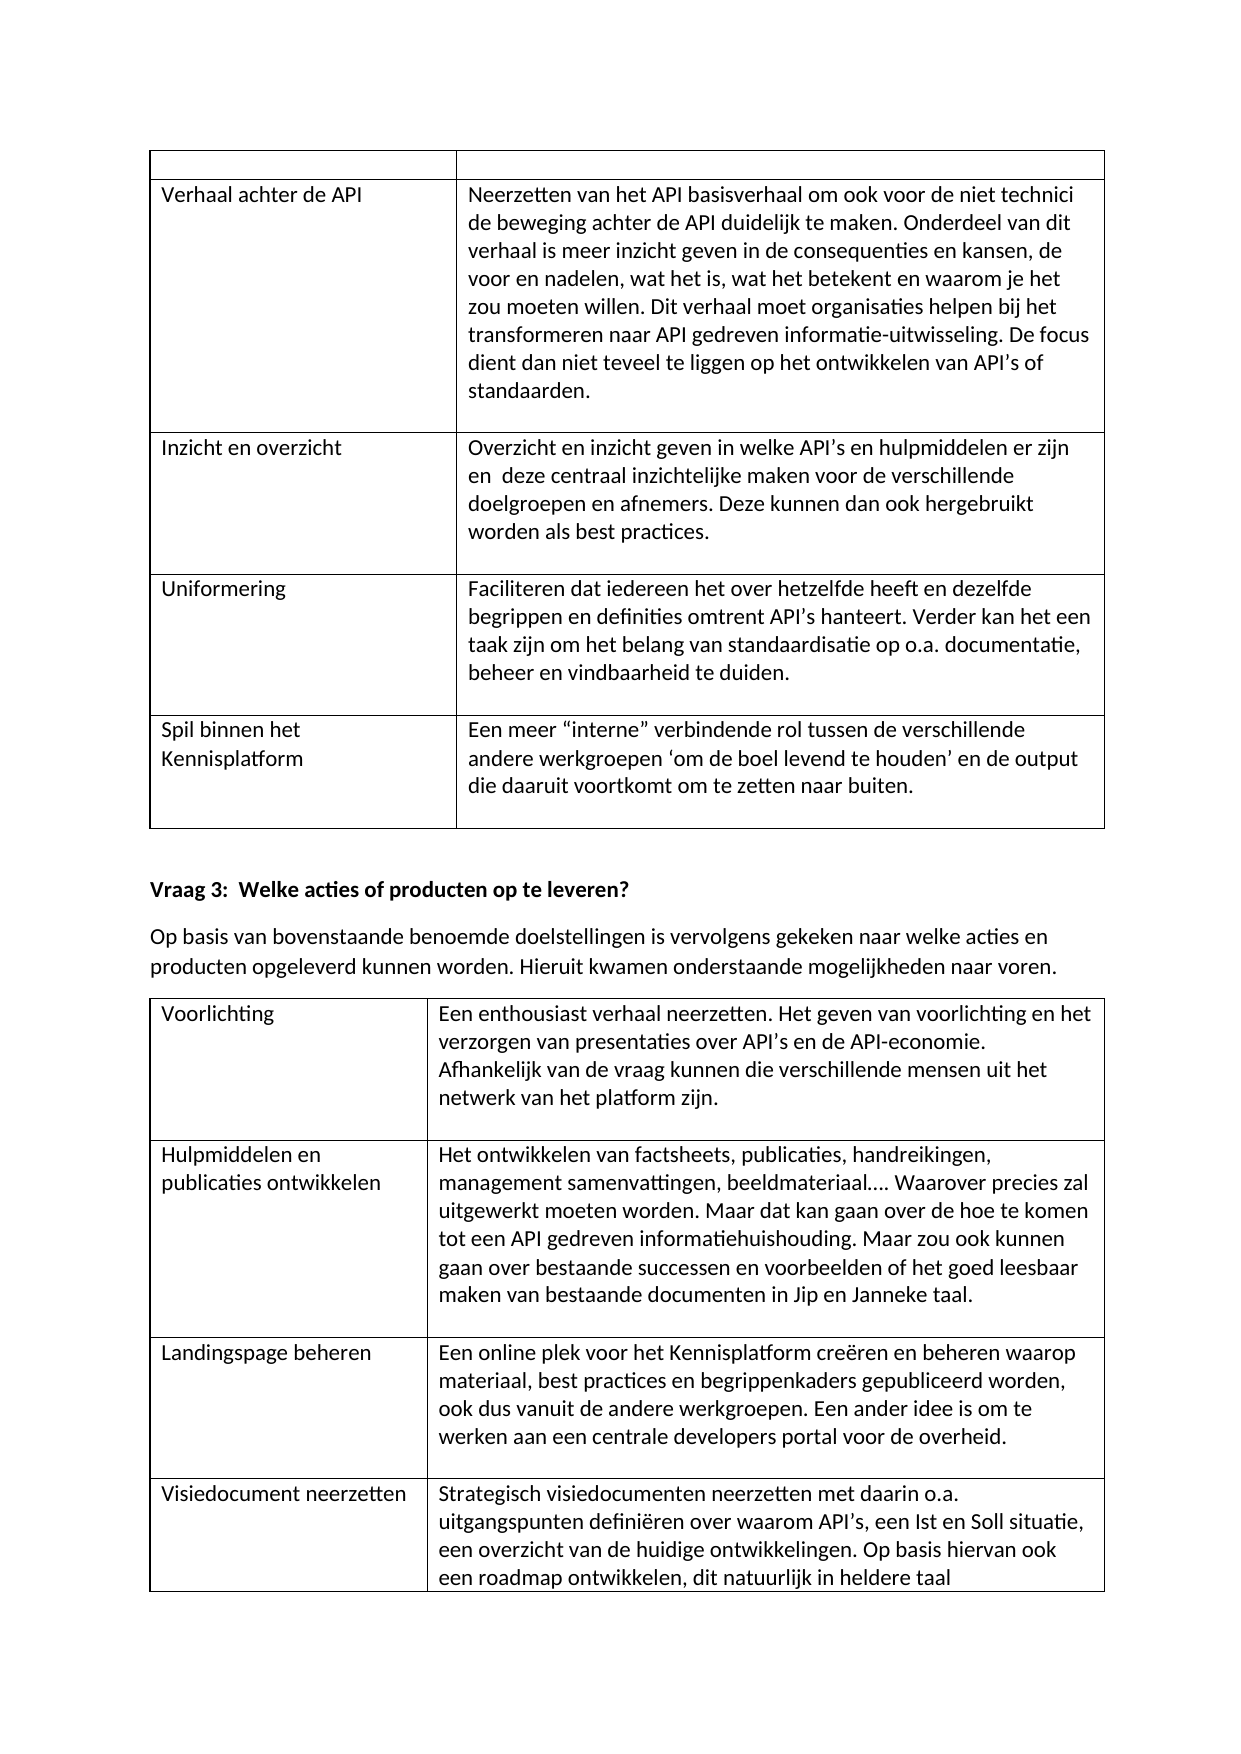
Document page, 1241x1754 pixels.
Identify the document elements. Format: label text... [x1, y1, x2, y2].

table_header Een enthousiast verhaal neerzetten. Het geven van voorlichting en het verzorgen van presentaties over API’s en de API-economie. Afhankelijk van de vraag kunnen die verschillende mensen uit het netwerk van het platform zijn. [428, 999, 1104, 1139]
table_cell [151, 151, 456, 179]
table_cell Verhaal achter de API [151, 180, 456, 432]
table_cell Landingspage beheren [151, 1338, 427, 1478]
text Vraag 3: Welke acties of producten op te leveren? [150, 875, 1090, 903]
table_cell Overzicht en inzicht geven in welke API’s en hulpmiddelen er zijn en deze centraal inzichtelijke maken voor de verschillende doelgroepen en afnemers. Deze kunnen dan ook hergebruikt worden als best practices. [457, 433, 1104, 573]
table_cell Strategisch visiedocumenten neerzetten met daarin o.a. uitgangspunten definiëren over waarom API’s, een Ist en Soll situatie, een overzicht van de huidige ontwikkelingen. Op basis hiervan ook een roadmap ontwikkelen, dit natuurlijk in heldere taal [428, 1479, 1104, 1591]
table_cell Uniformering [151, 575, 456, 714]
table_cell Hulpmiddelen en publicaties ontwikkelen [151, 1141, 427, 1337]
table_cell [457, 151, 1104, 179]
table_cell Faciliteren dat iedereen het over hetzelfde heeft en dezelfde begrippen en definities omtrent API’s hanteert. Verder kan het een taak zijn om het belang van standaardisatie op o.a. documentatie, beheer en vindbaarheid te duiden. [457, 575, 1104, 714]
table_cell Spil binnen het Kennisplatform [151, 716, 456, 828]
table_cell Neerzetten van het API basisverhaal om ook voor de niet technici de beweging achter de API duidelijk te maken. Onderdeel van dit verhaal is meer inzicht geven in de consequenties en kansen, de voor en nadelen, wat het is, wat het betekent en waarom je het zou moeten willen. Dit verhaal moet organisaties helpen bij het transformeren naar API gedreven informatie-uitwisseling. De focus dient dan niet teveel te liggen op het ontwikkelen van API’s of standaarden. [457, 180, 1104, 432]
table_header Voorlichting [151, 999, 427, 1139]
table_cell Een online plek voor het Kennisplatform creëren en beheren waarop materiaal, best practices en begrippenkaders gepubliceerd worden, ook dus vanuit de andere werkgroepen. Een ander idee is om te werken aan een centrale developers portal voor de overheid. [428, 1338, 1104, 1478]
table_cell Het ontwikkelen van factsheets, publicaties, handreikingen, management samenvattingen, beeldmateriaal…. Waarover precies zal uitgewerkt moeten worden. Maar dat kan gaan over de hoe te komen tot een API gedreven informatiehuishouding. Maar zou ook kunnen gaan over bestaande successen en voorbeelden of het goed leesbaar maken van bestaande documenten in Jip en Janneke taal. [428, 1141, 1104, 1337]
table_cell Een meer “interne” verbindende rol tussen de verschillende andere werkgroepen ‘om de boel levend te houden’ en de output die daaruit voortkomt om te zetten naar buiten. [457, 716, 1104, 828]
table_cell Inzicht en overzicht [151, 433, 456, 573]
text Op basis van bovenstaande benoemde doelstellingen is vervolgens gekeken naar welke acties en producten opgeleverd kunnen worden. Hieruit kwamen onderstaande mogelijkheden naar voren. [150, 922, 1090, 980]
table_cell Visiedocument neerzetten [151, 1479, 427, 1591]
